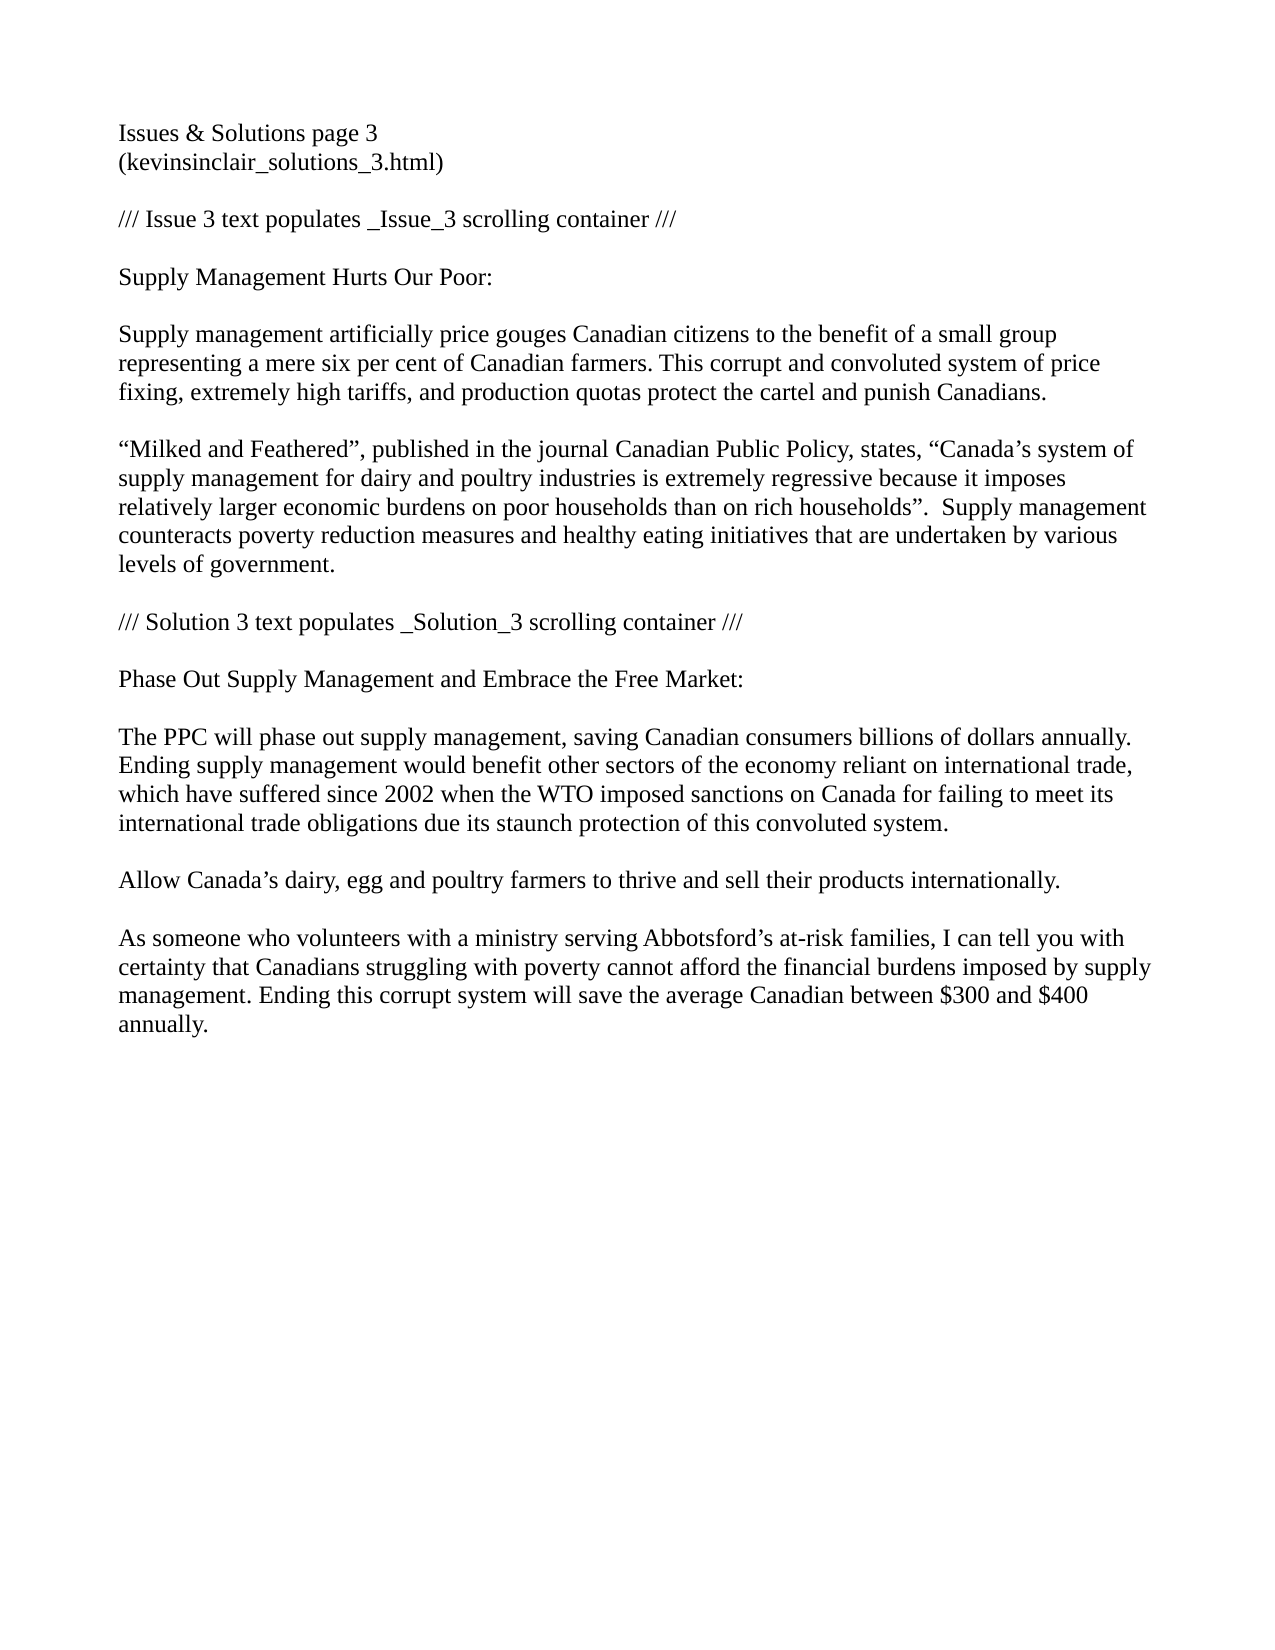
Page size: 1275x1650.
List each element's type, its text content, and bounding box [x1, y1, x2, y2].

text “Milked and Feathered”, published in the journal Canadian Public Policy, states, “Canada’s system of supply management for dairy and poultry industries is extremely regressive because it imposes relatively larger economic burdens on poor households than on rich households”. Supply management counteracts poverty reduction measures and healthy eating initiatives that are undertaken by various levels of government. [118, 434, 1157, 578]
text /// Solution 3 text populates _Solution_3 scrolling container /// [118, 607, 1157, 636]
text Phase Out Supply Management and Embrace the Free Market: [118, 664, 1157, 693]
text (kevinsinclair_solutions_3.html) [118, 147, 1157, 176]
text As someone who volunteers with a ministry serving Abbotsford’s at-risk families, I can tell you with certainty that Canadians struggling with poverty cannot afford the financial burdens imposed by supply management. Ending this corrupt system will save the average Canadian between $300 and $400 annually. [118, 923, 1157, 1038]
text /// Issue 3 text populates _Issue_3 scrolling container /// [118, 204, 1157, 233]
text The PPC will phase out supply management, saving Canadian consumers billions of dollars annually. Ending supply management would benefit other sectors of the economy reliant on international trade, which have suffered since 2002 when the WTO imposed sanctions on Canada for failing to meet its international trade obligations due its staunch protection of this convoluted system. [118, 722, 1157, 837]
text Supply Management Hurts Our Poor: [118, 262, 1157, 291]
text Supply management artificially price gouges Canadian citizens to the benefit of a small group representing a mere six per cent of Canadian farmers. This corrupt and convoluted system of price fixing, extremely high tariffs, and production quotas protect the cartel and punish Canadians. [118, 319, 1157, 406]
text Issues & Solutions page 3 [118, 118, 1157, 147]
text Allow Canada’s dairy, egg and poultry farmers to thrive and sell their products internationally. [118, 866, 1157, 894]
